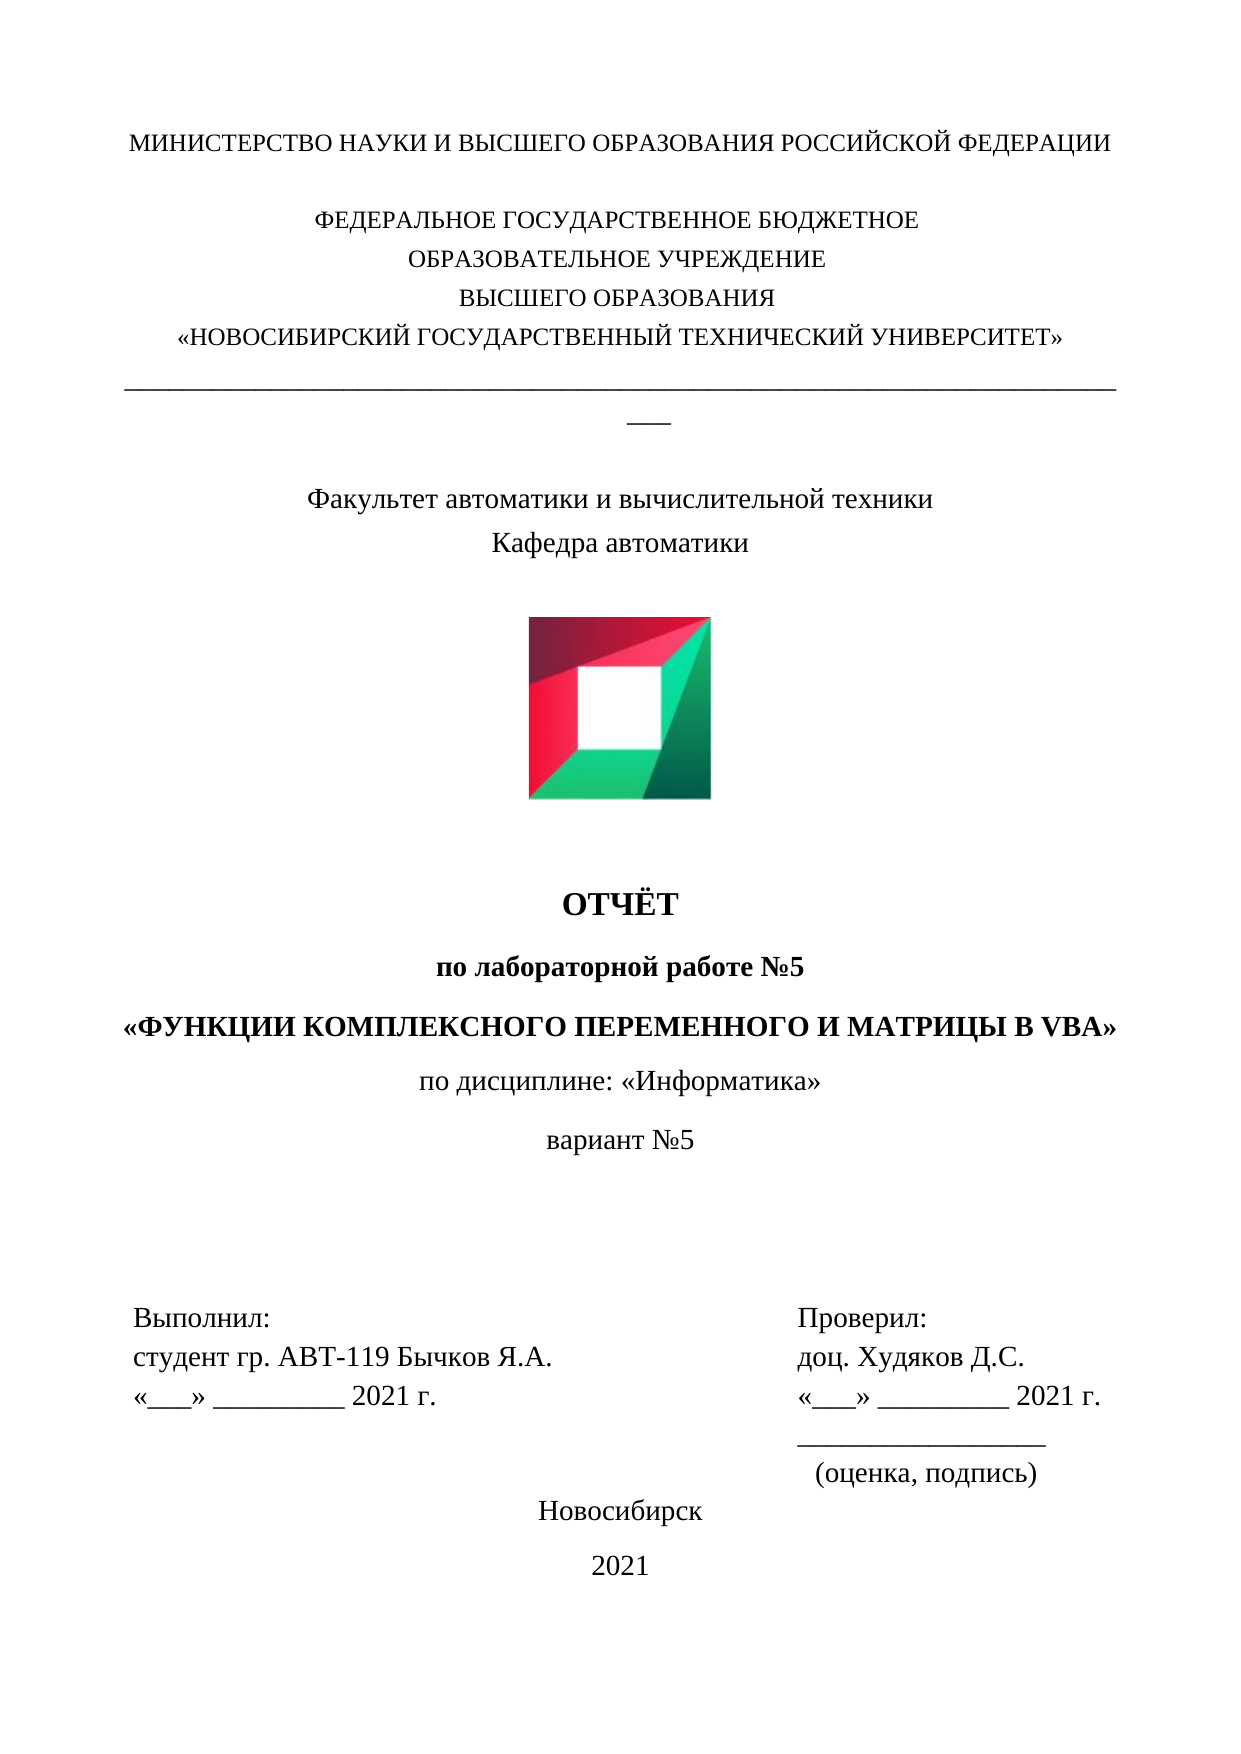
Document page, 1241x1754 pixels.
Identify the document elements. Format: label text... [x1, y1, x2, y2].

text по лабораторной работе №5 [118, 949, 1122, 983]
text «НОВОСИБИРСКИЙ ГОСУДАРСТВЕННЫЙ ТЕХНИЧЕСКИЙ УНИВЕРСИТЕТ» [118, 322, 1122, 351]
text «___» _________ 2021 г. «___» _________ 2021 г. [118, 1378, 1122, 1411]
picture [528, 617, 712, 800]
text (оценка, подпись) [118, 1455, 1122, 1488]
text по дисциплине: «Информатика» [118, 1063, 1122, 1097]
text Факультет автоматики и вычислительной техники [118, 481, 1122, 515]
text студент гр. АВТ-119 Бычков Я.А. доц. Худяков Д.С. [118, 1339, 1122, 1373]
text _______________________________________________________________________ [118, 361, 1122, 428]
text ВЫСШЕГО ОБРАЗОВАНИЯ [118, 283, 1122, 312]
text ОБРАЗОВАТЕЛЬНОЕ УЧРЕЖДЕНИЕ [118, 244, 1122, 273]
text Новосибирск [118, 1493, 1122, 1527]
text Кафедра автоматики [118, 525, 1122, 558]
text МИНИСТЕРСТВО НАУКИ И ВЫСШЕГО ОБРАЗОВАНИЯ РОССИЙСКОЙ ФЕДЕРАЦИИ [118, 128, 1122, 157]
text ОТЧЁТ [118, 884, 1122, 923]
text _________________ [118, 1416, 1122, 1450]
text «ФУНКЦИИ КОМПЛЕКСНОГО ПЕРЕМЕННОГО И МАТРИЦЫ В VBA» [118, 1009, 1122, 1042]
text 2021 [118, 1548, 1122, 1581]
text Выполнил: Проверил: [118, 1301, 1122, 1334]
text ФЕДЕРАЛЬНОЕ ГОСУДАРСТВЕННОЕ БЮДЖЕТНОЕ [118, 206, 1122, 234]
text вариант №5 [118, 1122, 1122, 1156]
